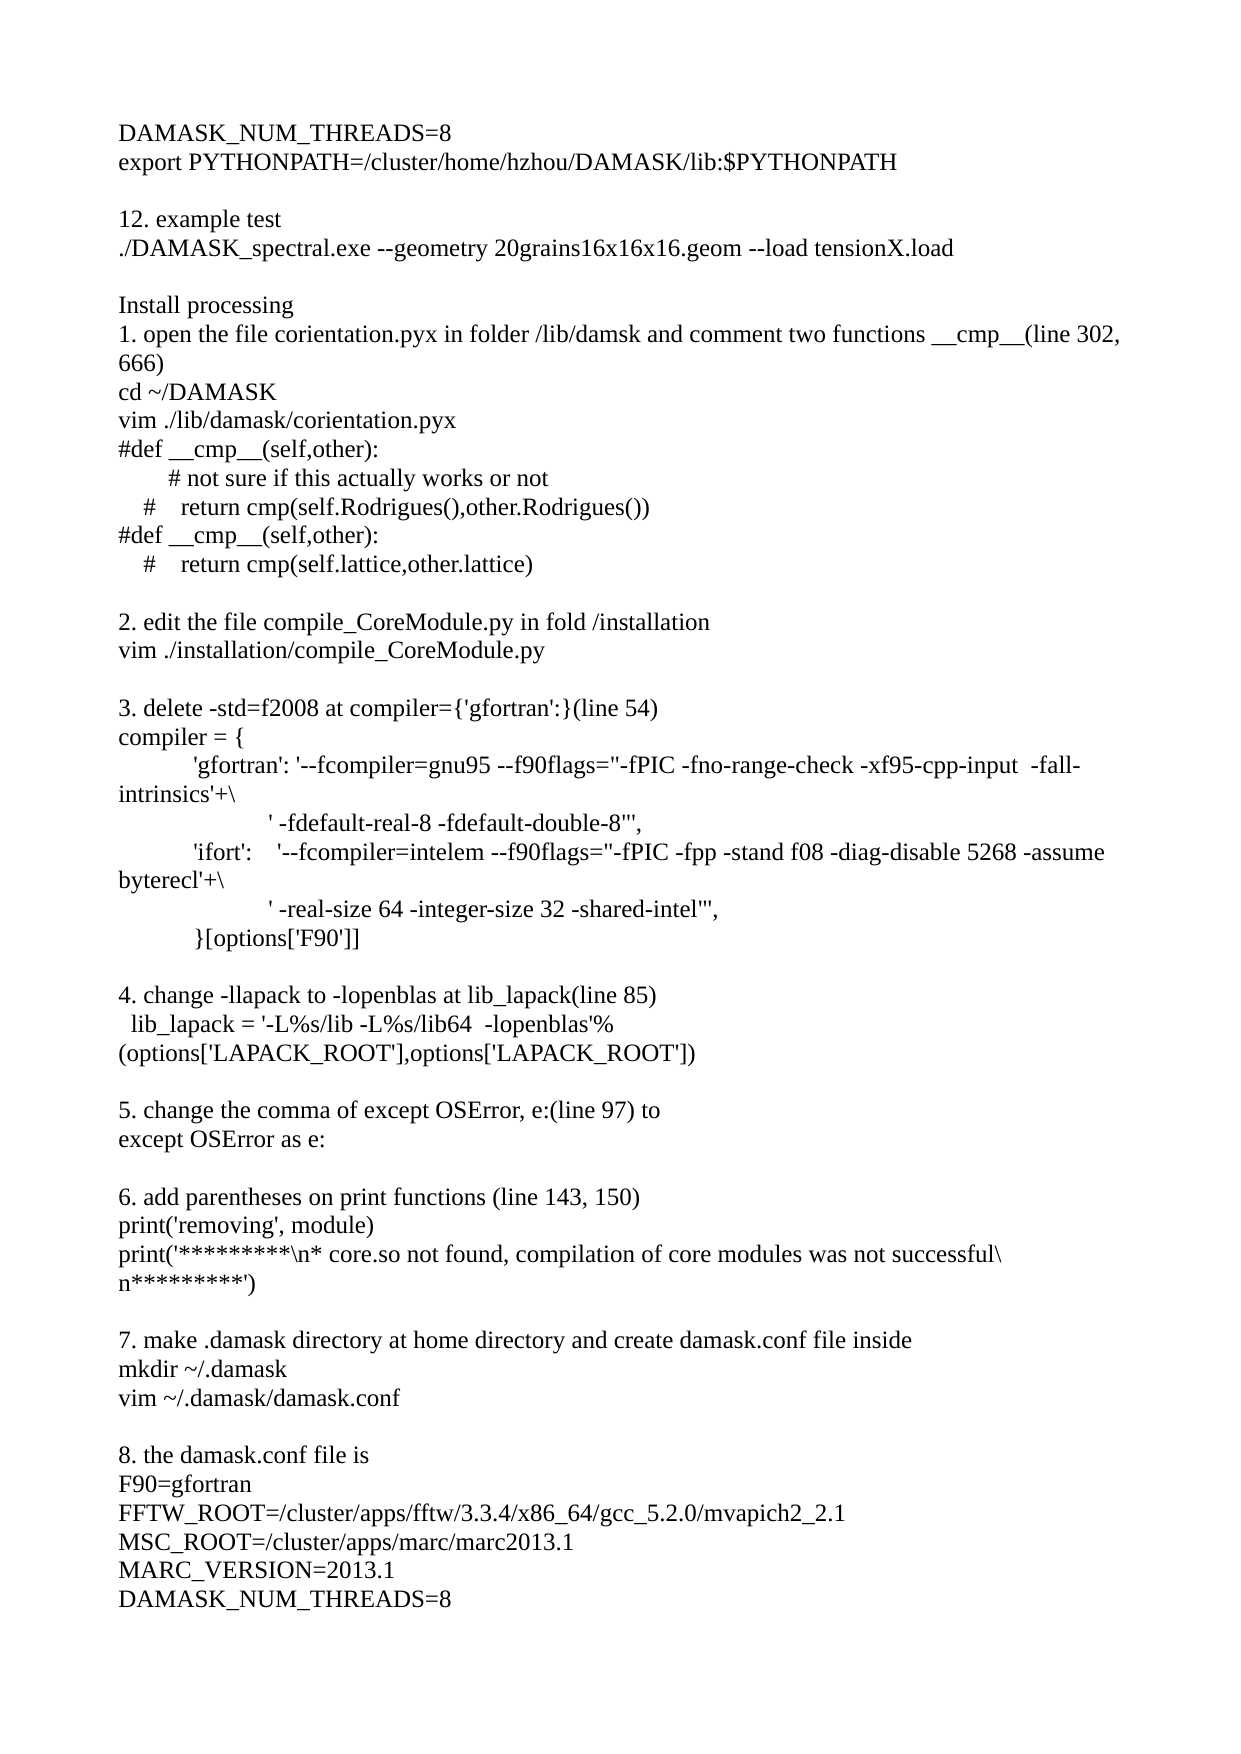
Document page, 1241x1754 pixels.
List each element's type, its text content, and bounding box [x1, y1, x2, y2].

text ' -real-size 64 -integer-size 32 -shared-intel"', [118, 894, 1122, 923]
text 'ifort': '--fcompiler=intelem --f90flags="-fPIC -fpp -stand f08 -diag-disable 5268 -assume byterecl'+\ [118, 837, 1122, 894]
text 7. make .damask directory at home directory and create damask.conf file inside [118, 1326, 1122, 1354]
text print('removing', module) [118, 1211, 1122, 1239]
text ' -fdefault-real-8 -fdefault-double-8"', [118, 808, 1122, 837]
text DAMASK_NUM_THREADS=8 [118, 1584, 1122, 1613]
text mkdir ~/.damask [118, 1354, 1122, 1383]
text vim ./lib/damask/corientation.pyx [118, 406, 1122, 434]
text #def __cmp__(self,other): [118, 434, 1122, 463]
text 4. change -llapack to -lopenblas at lib_lapack(line 85) [118, 981, 1122, 1009]
text DAMASK_NUM_THREADS=8 [118, 118, 1122, 147]
text # return cmp(self.lattice,other.lattice) [118, 549, 1122, 578]
text vim ./installation/compile_CoreModule.py [118, 636, 1122, 664]
text F90=gfortran [118, 1469, 1122, 1498]
text lib_lapack = '-L%s/lib -L%s/lib64 -lopenblas'%(options['LAPACK_ROOT'],options['LAPACK_ROOT']) [118, 1009, 1122, 1067]
text 1. open the file corientation.pyx in folder /lib/damsk and comment two functions __cmp__(line 302, 666) [118, 319, 1122, 377]
text MARC_VERSION=2013.1 [118, 1556, 1122, 1584]
text except OSError as e: [118, 1124, 1122, 1153]
text print('*********\n* core.so not found, compilation of core modules was not successful\n*********') [118, 1239, 1122, 1297]
text MSC_ROOT=/cluster/apps/marc/marc2013.1 [118, 1527, 1122, 1556]
text ./DAMASK_spectral.exe --geometry 20grains16x16x16.geom --load tensionX.load [118, 233, 1122, 262]
text FFTW_ROOT=/cluster/apps/fftw/3.3.4/x86_64/gcc_5.2.0/mvapich2_2.1 [118, 1498, 1122, 1527]
text 3. delete -std=f2008 at compiler={'gfortran':}(line 54) [118, 693, 1122, 722]
text 8. the damask.conf file is [118, 1441, 1122, 1469]
text 'gfortran': '--fcompiler=gnu95 --f90flags="-fPIC -fno-range-check -xf95-cpp-input -fall-intrinsics'+\ [118, 751, 1122, 808]
text export PYTHONPATH=/cluster/home/hzhou/DAMASK/lib:$PYTHONPATH [118, 147, 1122, 176]
text 6. add parentheses on print functions (line 143, 150) [118, 1182, 1122, 1211]
text Install processing [118, 291, 1122, 319]
text #def __cmp__(self,other): [118, 521, 1122, 549]
text cd ~/DAMASK [118, 377, 1122, 406]
text }[options['F90']] [118, 923, 1122, 952]
text # return cmp(self.Rodrigues(),other.Rodrigues()) [118, 492, 1122, 521]
text vim ~/.damask/damask.conf [118, 1383, 1122, 1412]
text 2. edit the file compile_CoreModule.py in fold /installation [118, 607, 1122, 636]
text 12. example test [118, 204, 1122, 233]
text # not sure if this actually works or not [118, 463, 1122, 492]
text 5. change the comma of except OSError, e:(line 97) to [118, 1096, 1122, 1124]
text compiler = { [118, 722, 1122, 751]
